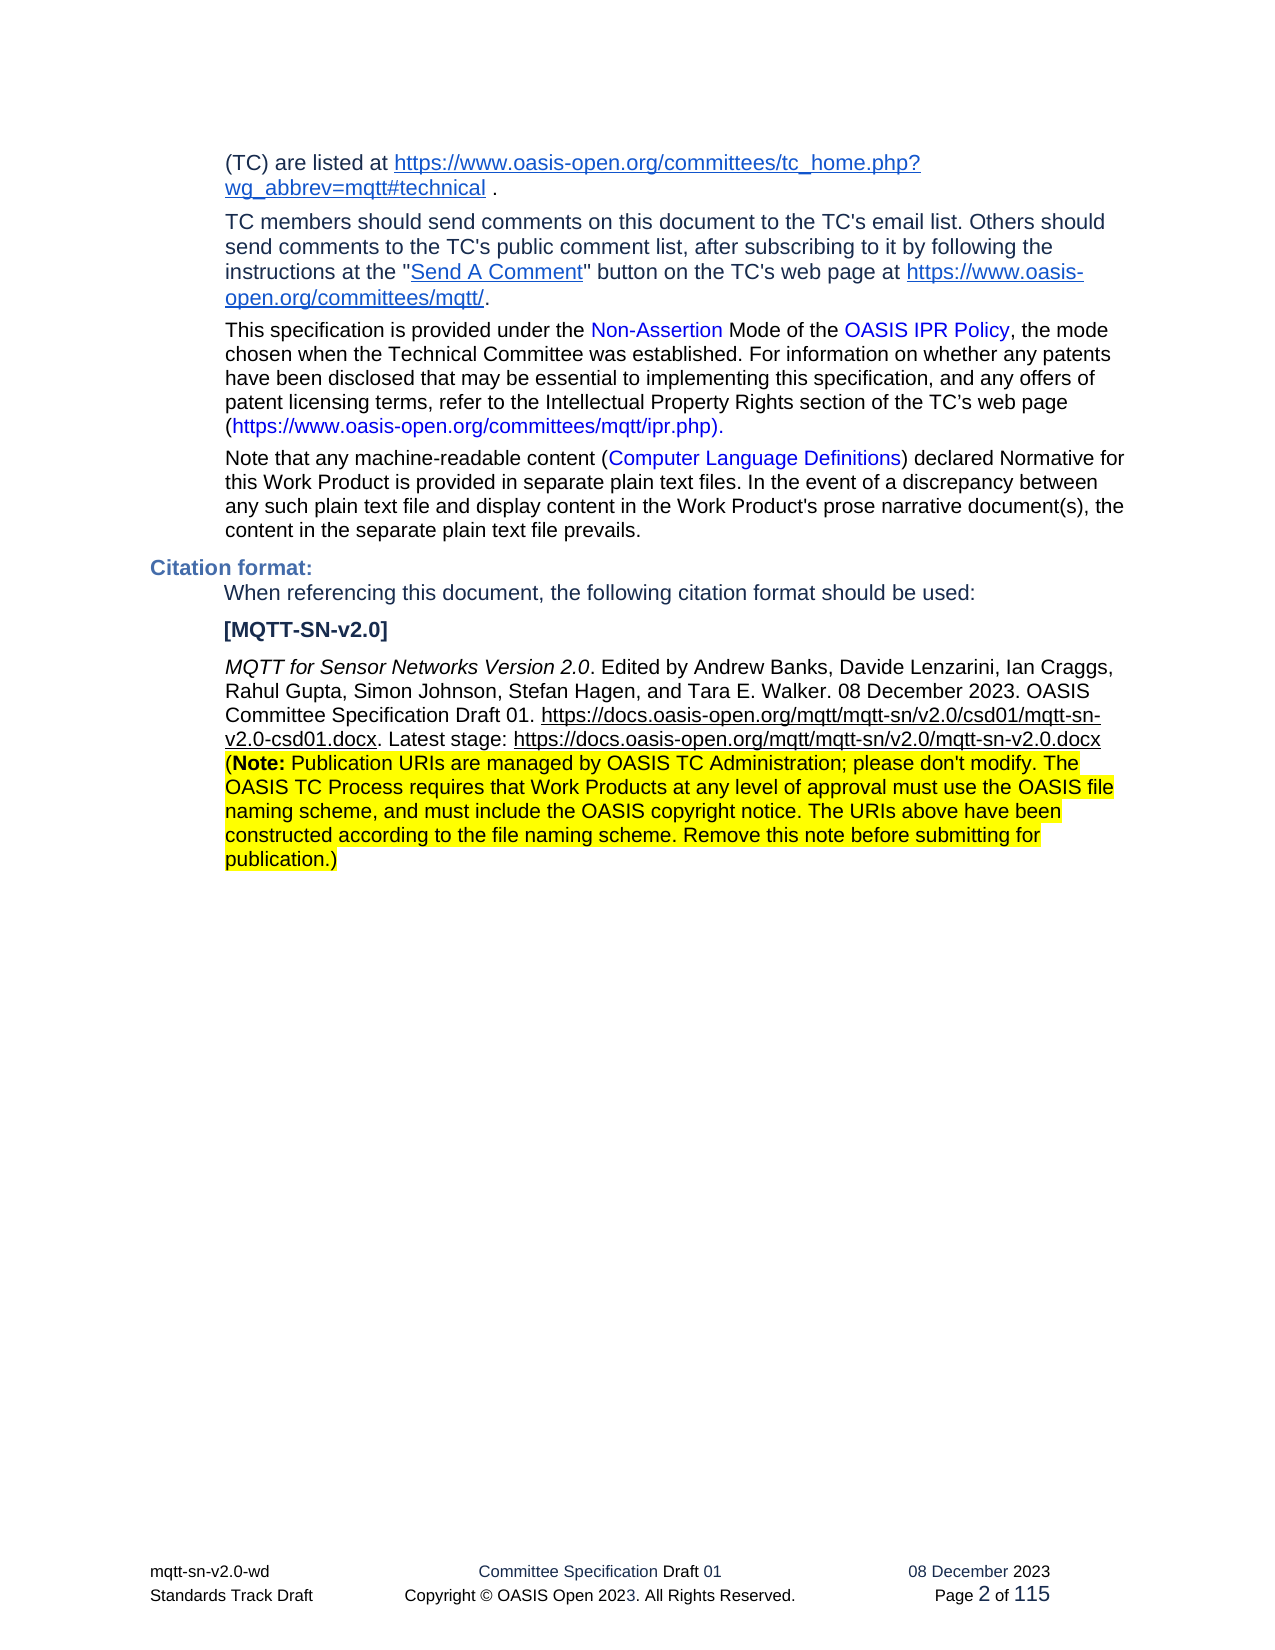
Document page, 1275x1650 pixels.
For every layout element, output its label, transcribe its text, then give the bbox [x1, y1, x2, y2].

text (TC) are listed at https://www.oasis-open.org/committees/tc_home.php?wg_abbrev=mqtt#technical . [225, 150, 1125, 200]
text TC members should send comments on this document to the TC's email list. Others should send comments to the TC's public comment list, after subscribing to it by following the instructions at the "Send A Comment" button on the TC's web page at https://www.oasis-open.org/committees/mqtt/. [225, 209, 1125, 309]
text Note that any machine-readable content (Computer Language Definitions) declared Normative for this Work Product is provided in separate plain text files. In the event of a discrepancy between any such plain text file and display content in the Work Product's prose narrative document(s), the content in the separate plain text file prevails. [225, 446, 1125, 542]
text MQTT for Sensor Networks Version 2.0. Edited by Andrew Banks, Davide Lenzarini, Ian Craggs, Rahul Gupta, Simon Johnson, Stefan Hagen, and Tara E. Walker. 08 December 2023. OASIS Committee Specification Draft 01. https://docs.oasis-open.org/mqtt/mqtt-sn/v2.0/csd01/mqtt-sn-v2.0-csd01.docx. Latest stage: https://docs.oasis-open.org/mqtt/mqtt-sn/v2.0/mqtt-sn-v2.0.docx [225, 655, 1125, 751]
text When referencing this document, the following citation format should be used: [223, 579, 1124, 605]
text This specification is provided under the Non-Assertion Mode of the OASIS IPR Policy, the mode chosen when the Technical Committee was established. For information on whether any patents have been disclosed that may be essential to implementing this specification, and any offers of patent licensing terms, refer to the Intellectual Property Rights section of the TC’s web page (https://www.oasis-open.org/committees/mqtt/ipr.php). [225, 318, 1125, 438]
text Citation format: [150, 554, 1125, 579]
text [MQTT-SN-v2.0] [223, 617, 1124, 642]
text (Note: Publication URIs are managed by OASIS TC Administration; please don't modify. The OASIS TC Process requires that Work Products at any level of approval must use the OASIS file naming scheme, and must include the OASIS copyright notice. The URIs above have been constructed according to the file naming scheme. Remove this note before submitting for publication.) [225, 751, 1125, 871]
